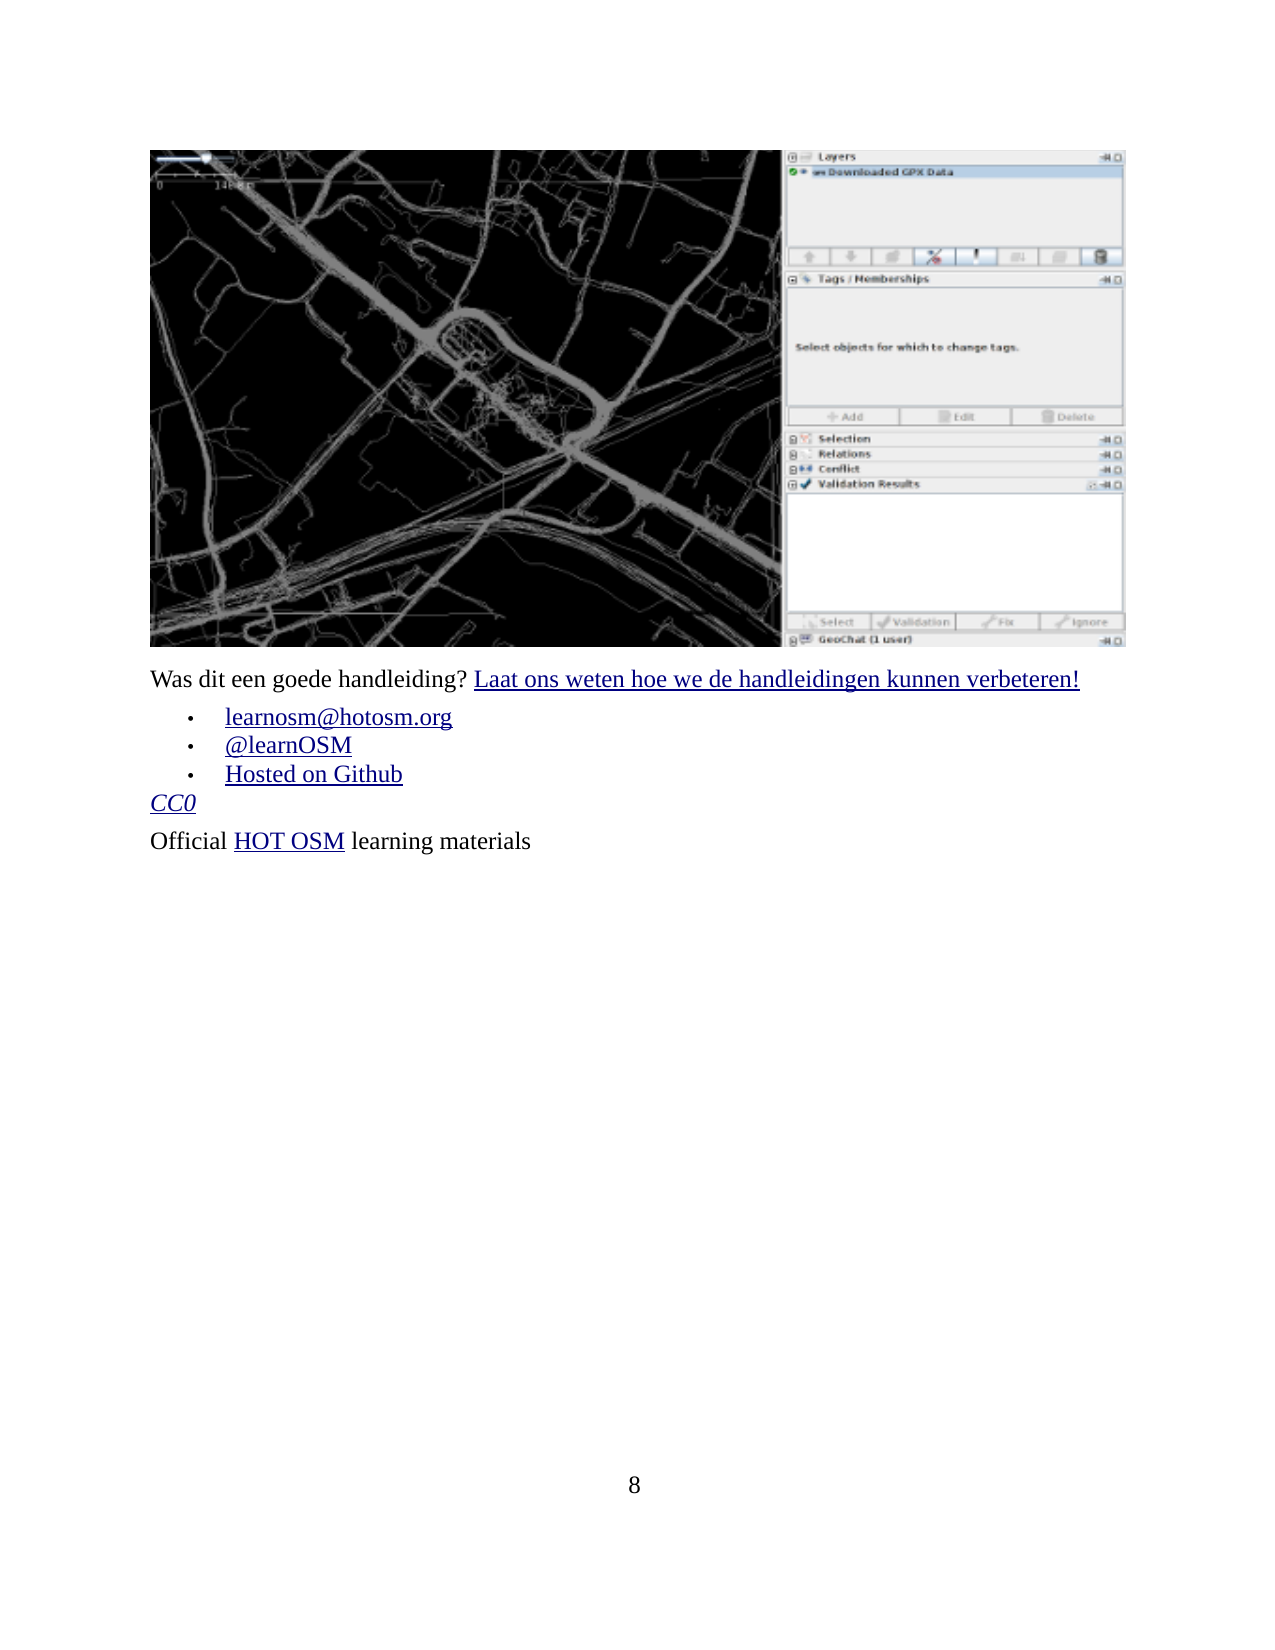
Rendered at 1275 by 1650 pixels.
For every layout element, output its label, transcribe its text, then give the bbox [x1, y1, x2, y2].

text CC0 [150, 788, 1125, 817]
list Hosted on Github [187, 759, 1125, 788]
text Was dit een goede handleiding? Laat ons weten hoe we de handleidingen kunnen verbeteren! [150, 664, 1125, 693]
text Official HOT OSM learning materials [150, 826, 1125, 854]
picture [150, 150, 1126, 647]
list learnosm@hotosm.org [187, 702, 1125, 731]
list @learnOSM [187, 731, 1125, 759]
